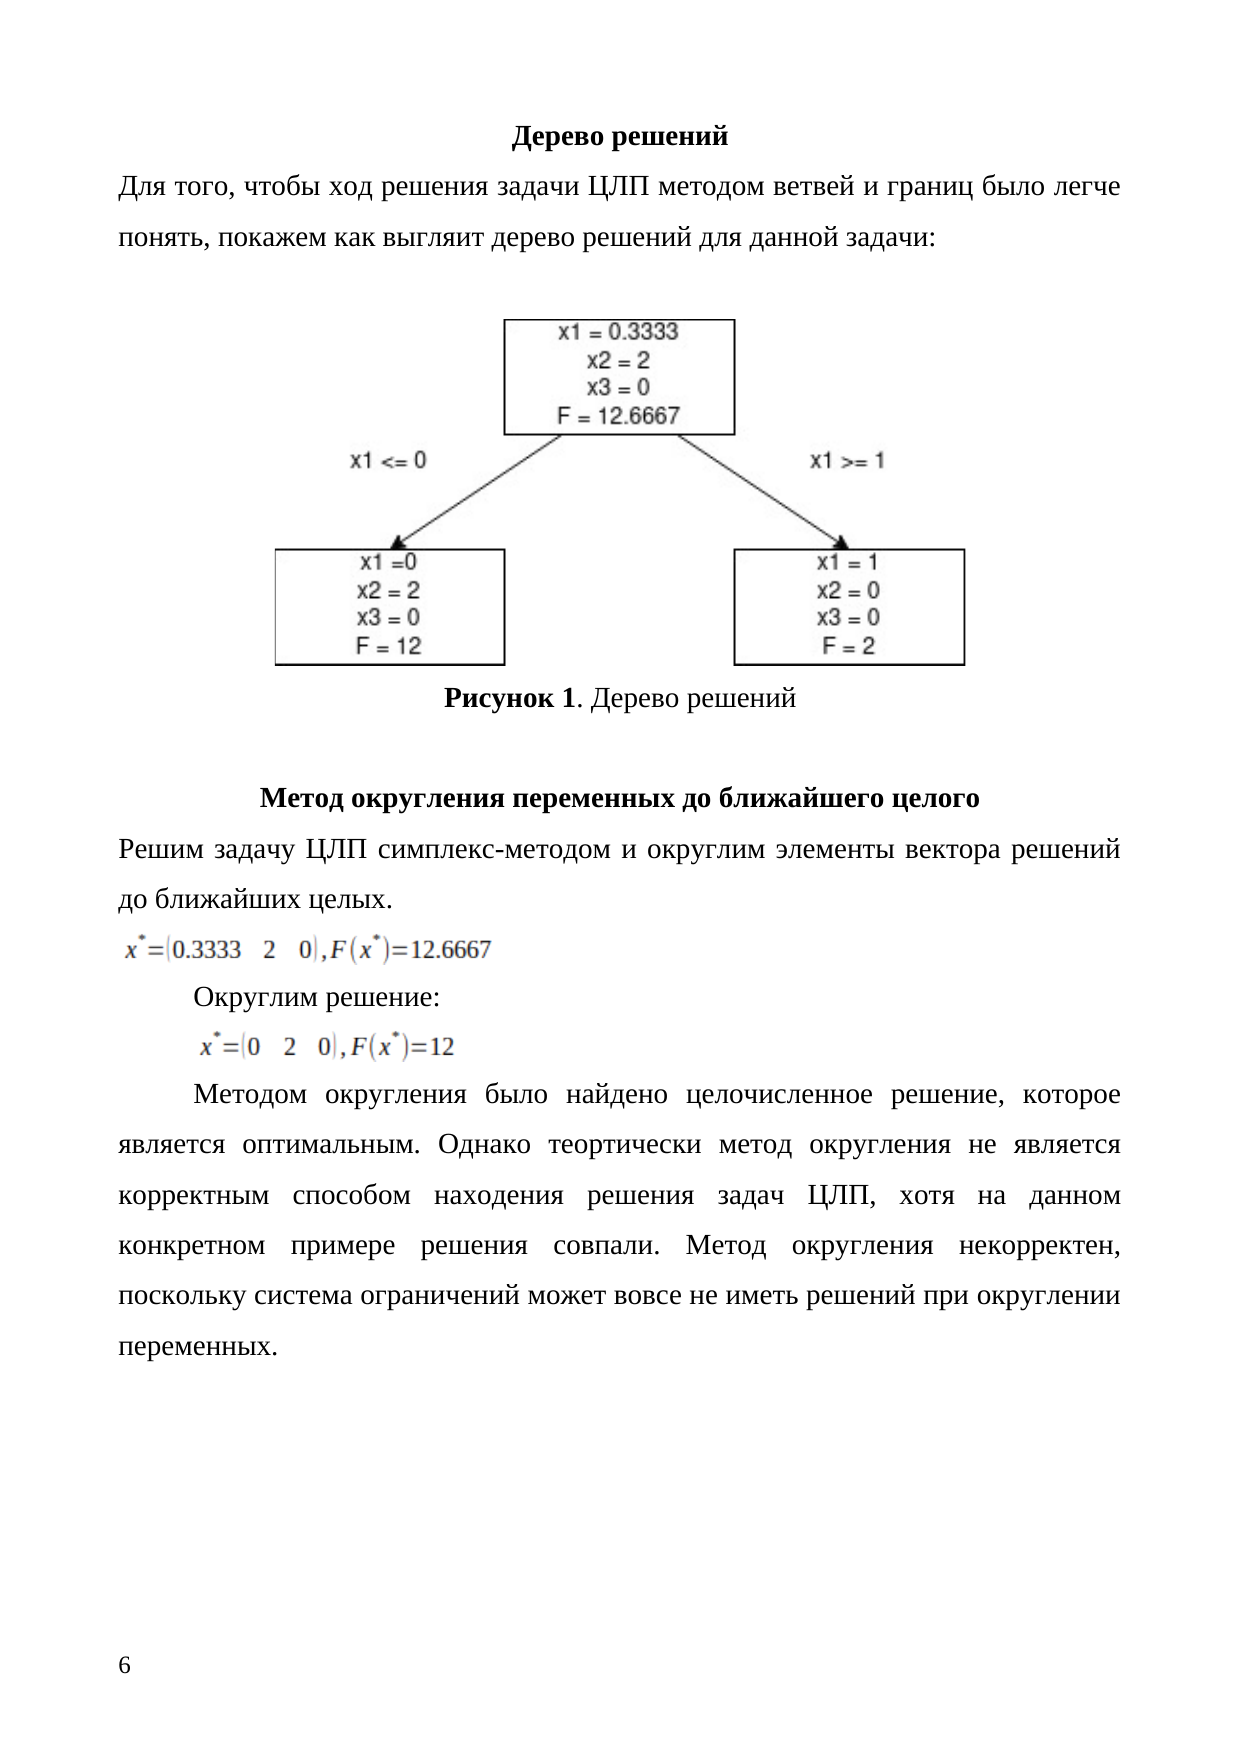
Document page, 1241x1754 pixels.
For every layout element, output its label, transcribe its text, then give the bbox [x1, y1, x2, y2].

text Рисунок 1. Дерево решений [118, 680, 1122, 713]
text Методом округления было найдено целочисленное решение, которое является оптимальным. Однако теортически метод округления не является корректным способом находения решения задач ЦЛП, хотя на данном конкретном примере решения совпали. Метод округления некорректен, поскольку система ограничений может вовсе не иметь решений при округлении переменных. [118, 1076, 1122, 1361]
text Для того, чтобы ход решения задачи ЦЛП методом ветвей и границ было легче понять, покажем как выгляит дерево решений для данной задачи: [118, 168, 1122, 252]
picture [118, 931, 498, 965]
picture [274, 319, 966, 666]
picture [193, 1029, 461, 1062]
text Метод округления переменных до ближайшего целого [118, 781, 1122, 814]
text Решим задачу ЦЛП симплекс-методом и округлим элементы вектора решений до ближайших целых. [118, 831, 1122, 915]
text Дерево решений [118, 118, 1122, 152]
text Округлим решение: [118, 979, 1122, 1012]
